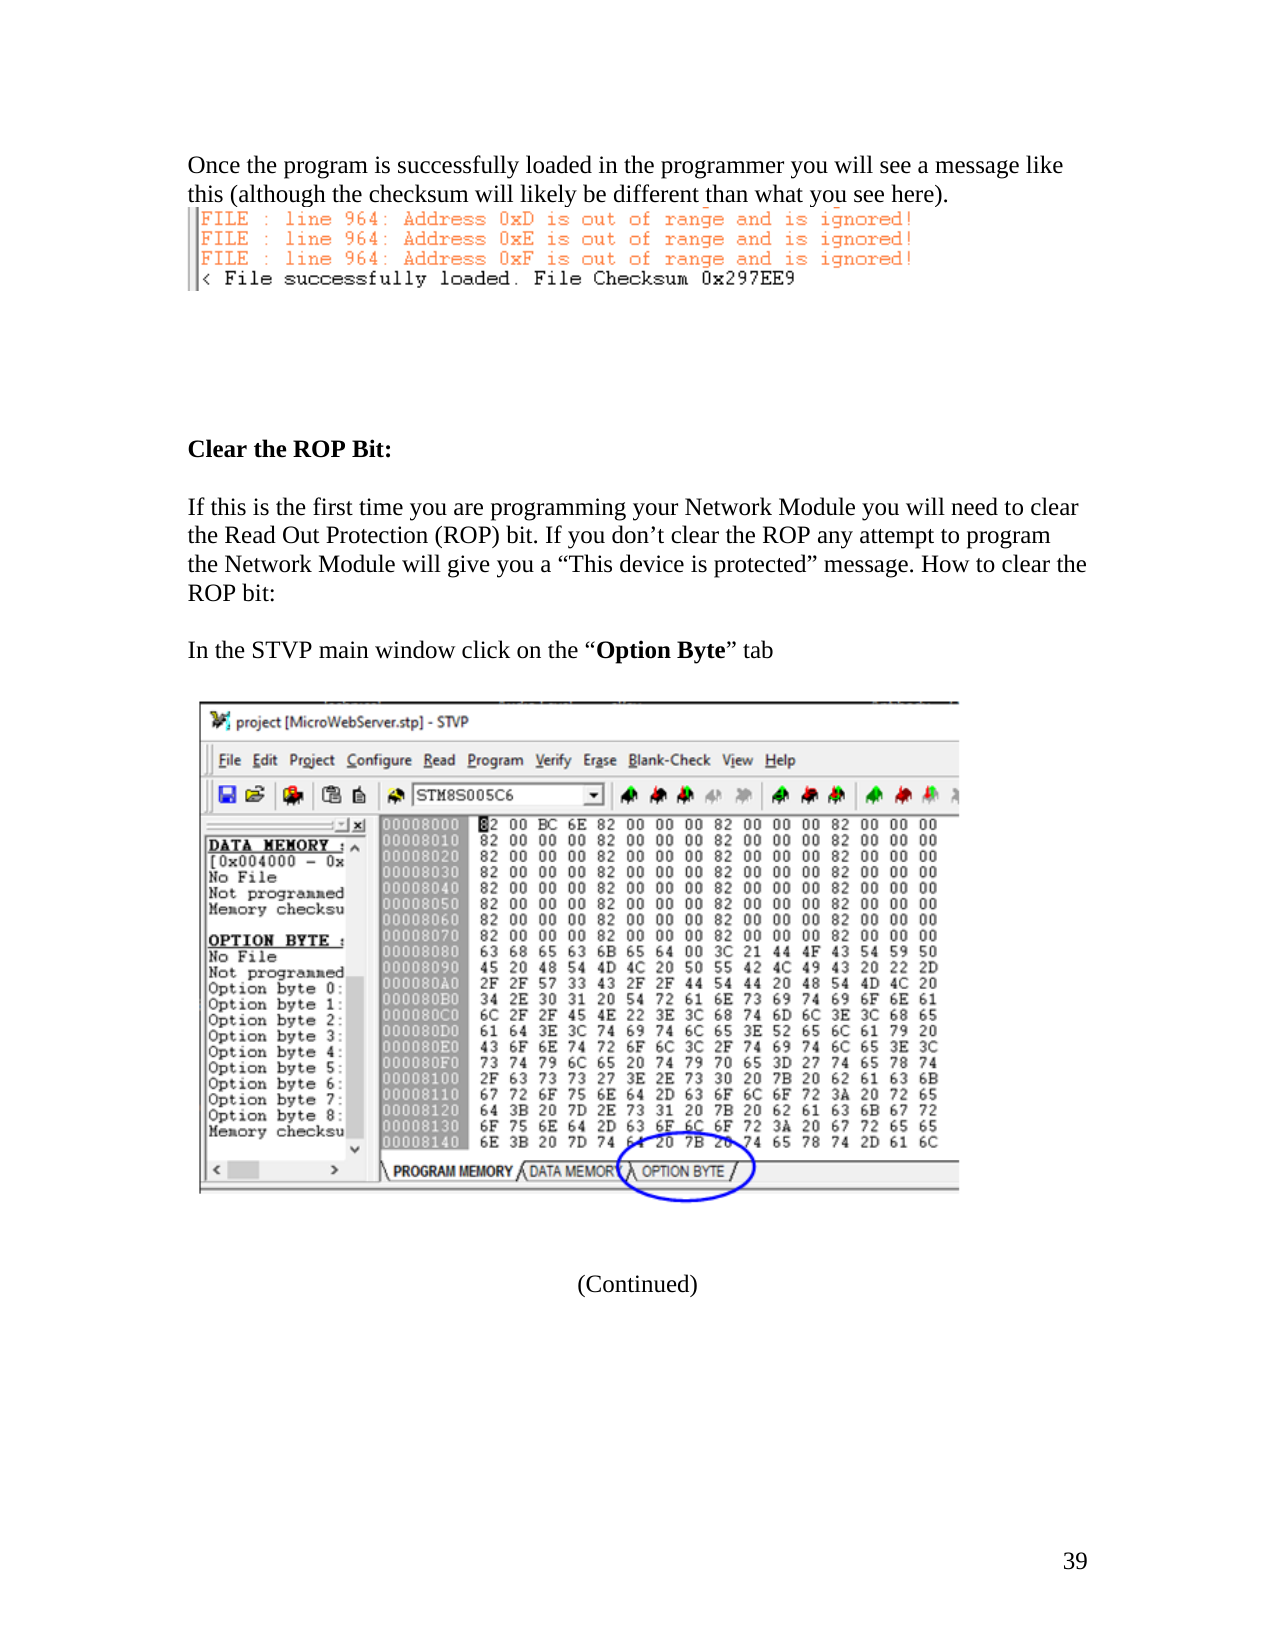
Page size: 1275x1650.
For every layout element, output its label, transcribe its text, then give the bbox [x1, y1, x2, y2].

text Once the program is successfully loaded in the programmer you will see a message like this (although the checksum will likely be different than what you see here). [187, 150, 1087, 207]
text Clear the ROP Bit: [187, 434, 1087, 463]
text If this is the first time you are programming your Network Module you will need to clear the Read Out Protection (ROP) bit. If you don’t clear the ROP any attempt to program the Network Module will give you a “This device is protected” message. How to clear the ROP bit: [187, 492, 1087, 607]
text In the STVP main window click on the “Option Byte” tab [187, 635, 1087, 664]
picture [187, 692, 976, 1212]
text (Continued) [187, 1269, 1087, 1298]
picture [187, 207, 1063, 291]
